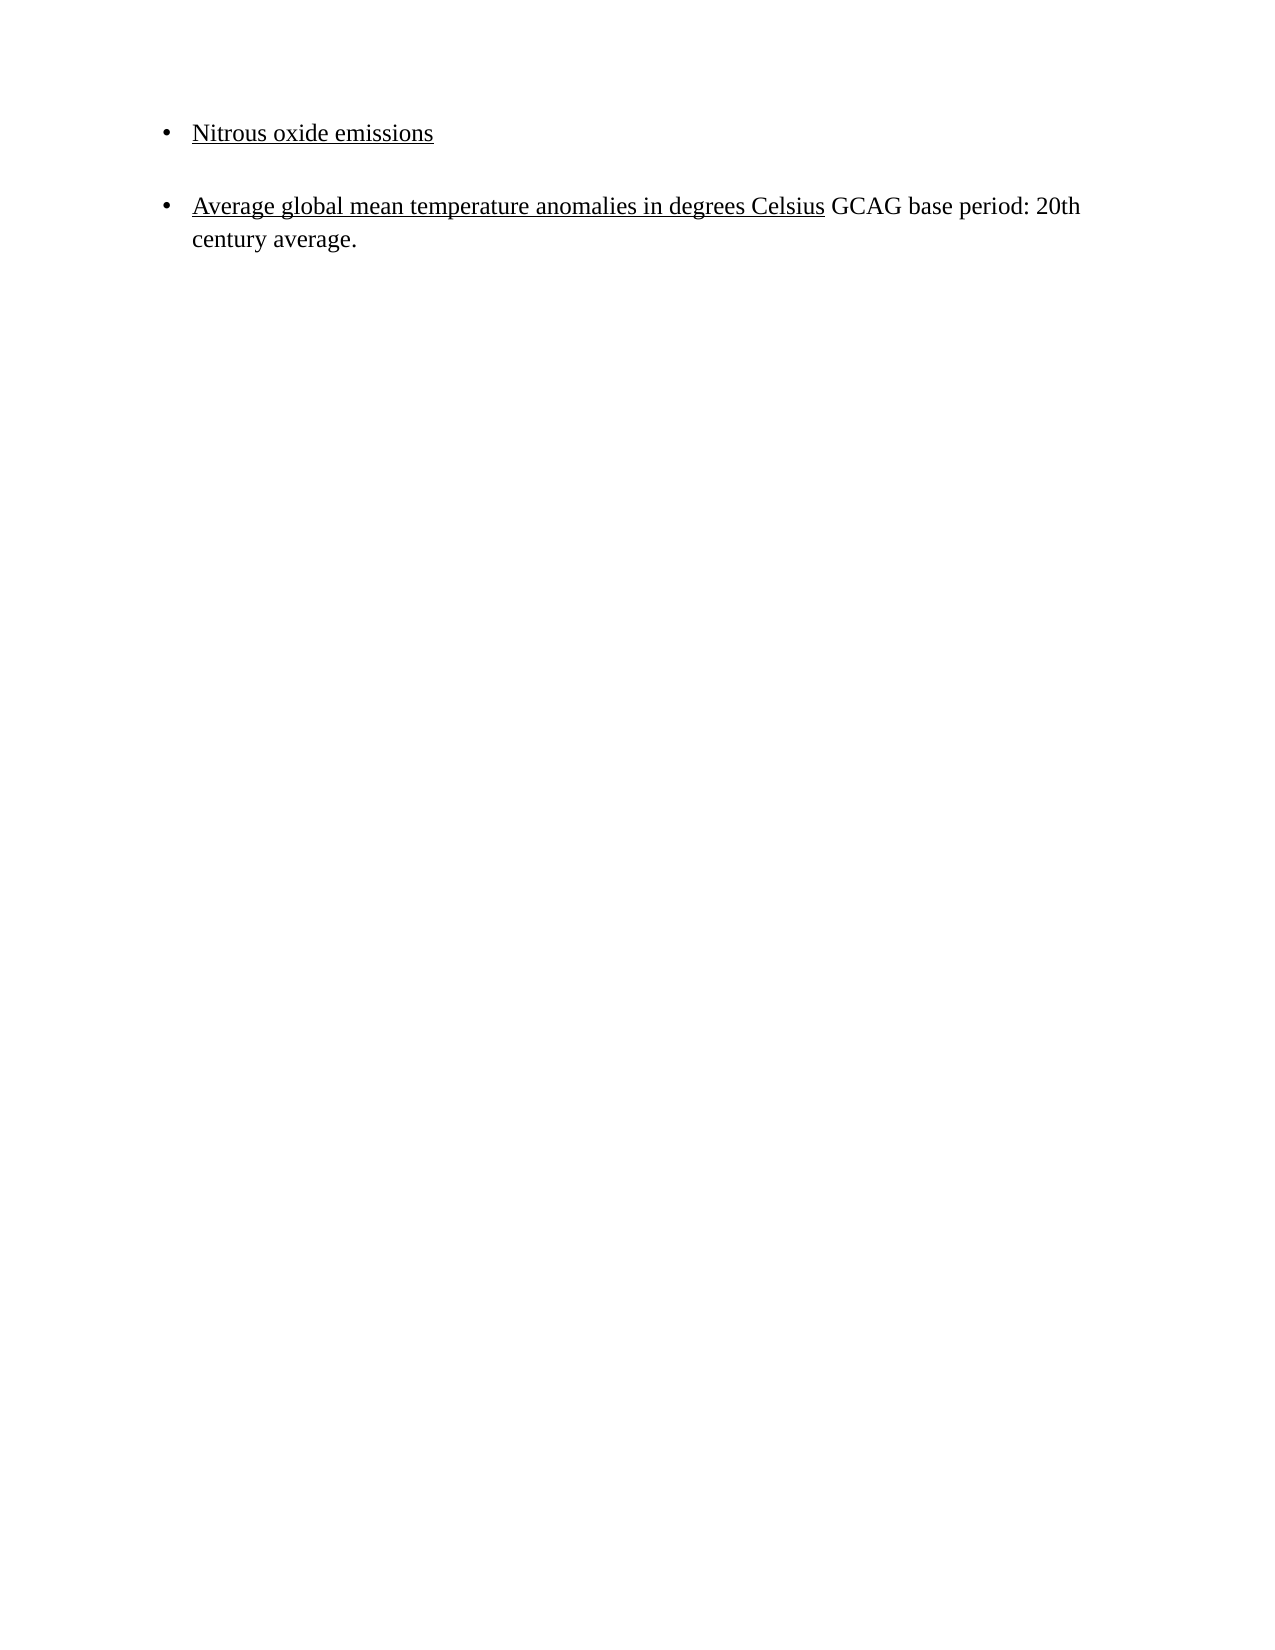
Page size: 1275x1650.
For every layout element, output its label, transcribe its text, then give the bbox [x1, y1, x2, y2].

list Average global mean temperature anomalies in degrees Celsius GCAG base period: 20th century average. [162, 191, 1157, 253]
list Nitrous oxide emissions [162, 118, 1157, 147]
